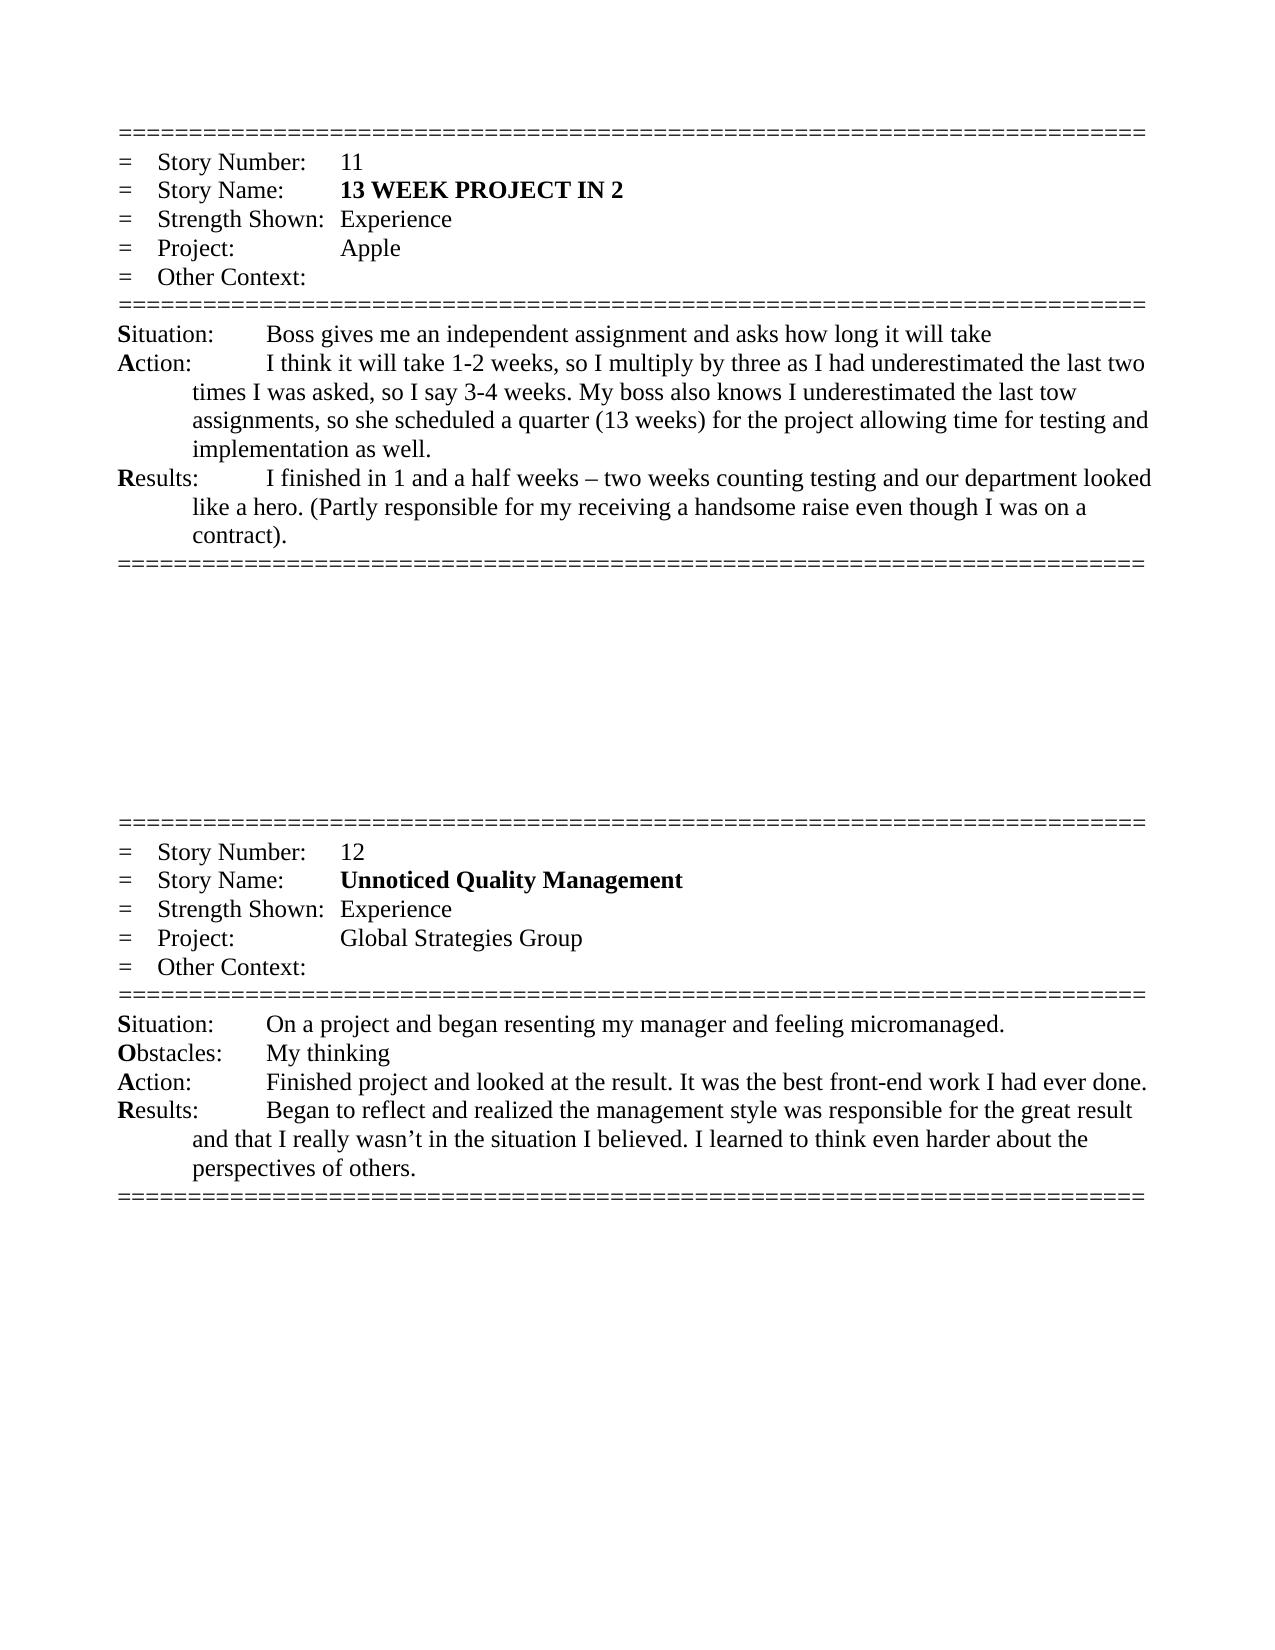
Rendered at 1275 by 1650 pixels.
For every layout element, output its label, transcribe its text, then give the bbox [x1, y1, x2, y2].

text ========================================================================= [118, 808, 1157, 837]
text = Other Context: [118, 952, 1157, 981]
text = Strength Shown: Experience [118, 204, 1157, 233]
text ========================================================================= [117, 549, 1157, 578]
text = Story Name: Unnoticed Quality Management [118, 866, 1157, 894]
text = Story Number: 11 [118, 147, 1157, 176]
text Results: I finished in 1 and a half weeks – two weeks counting testing and our department looked like a hero. (Partly responsible for my receiving a handsome raise even though I was on a contract). [117, 463, 1157, 549]
text ========================================================================= [118, 291, 1157, 319]
text = Story Name: 13 WEEK PROJECT IN 2 [118, 176, 1157, 204]
text Situation: Boss gives me an independent assignment and asks how long it will take [117, 319, 1157, 348]
text Obstacles: My thinking [117, 1038, 1157, 1067]
text = Other Context: [118, 262, 1157, 291]
text Action: Finished project and looked at the result. It was the best front-end work I had ever done. [117, 1067, 1157, 1096]
text = Story Number: 12 [118, 837, 1157, 866]
text Results: Began to reflect and realized the management style was responsible for the great result and that I really wasn’t in the situation I believed. I learned to think even harder about the perspectives of others. [117, 1096, 1157, 1182]
text = Project: Global Strategies Group [118, 923, 1157, 952]
text ========================================================================= [118, 981, 1157, 1009]
text Action: I think it will take 1-2 weeks, so I multiply by three as I had underestimated the last two times I was asked, so I say 3-4 weeks. My boss also knows I underestimated the last tow assignments, so she scheduled a quarter (13 weeks) for the project allowing time for testing and implementation as well. [117, 348, 1157, 463]
text = Project: Apple [118, 233, 1157, 262]
text ========================================================================= [118, 118, 1157, 147]
text = Strength Shown: Experience [118, 894, 1157, 923]
text Situation: On a project and began resenting my manager and feeling micromanaged. [117, 1009, 1157, 1038]
text ========================================================================= [117, 1182, 1157, 1211]
